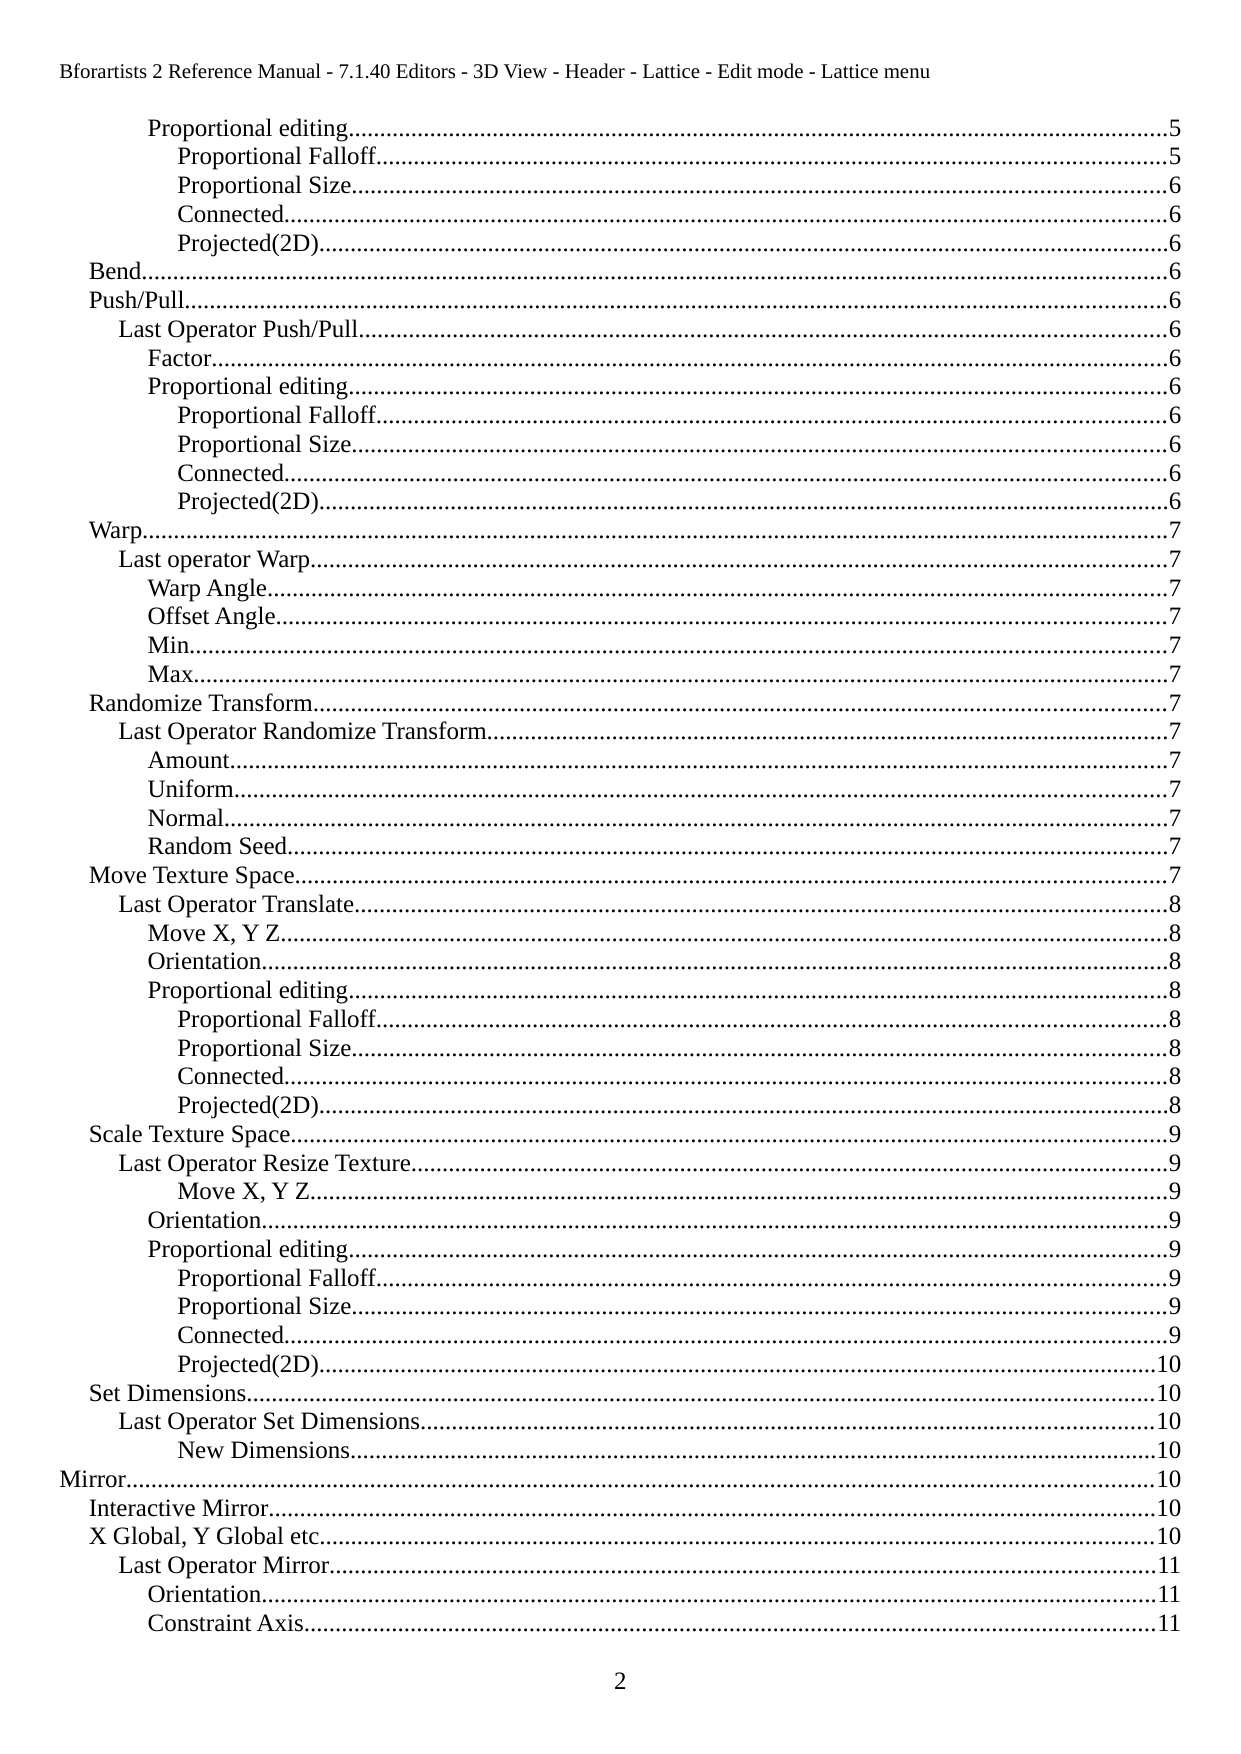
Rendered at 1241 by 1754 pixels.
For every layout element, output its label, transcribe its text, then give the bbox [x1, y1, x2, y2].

text Interactive Mirror 10 [88, 1493, 1181, 1521]
text Constraint Axis 11 [147, 1608, 1181, 1636]
text Orientation 8 [147, 946, 1181, 975]
text Last Operator Mirror 11 [118, 1550, 1181, 1579]
text Proportional Size 8 [177, 1033, 1181, 1061]
text Random Seed 7 [147, 831, 1181, 860]
text Proportional editing 9 [147, 1234, 1181, 1263]
text Factor 6 [147, 343, 1181, 371]
text Last Operator Push/Pull 6 [118, 314, 1181, 343]
text Move X, Y Z 8 [147, 918, 1181, 946]
text Orientation 9 [147, 1205, 1181, 1234]
text Projected(2D) 10 [177, 1349, 1181, 1378]
text Push/Pull 6 [88, 285, 1181, 314]
text Warp Angle 7 [147, 573, 1181, 601]
text Warp 7 [88, 515, 1181, 544]
text Proportional Falloff 8 [177, 1004, 1181, 1033]
text Normal 7 [147, 803, 1181, 831]
text Uniform 7 [147, 774, 1181, 803]
text Scale Texture Space 9 [88, 1119, 1181, 1148]
text Projected(2D) 6 [177, 228, 1181, 256]
text Min 7 [147, 630, 1181, 659]
text Proportional Falloff 5 [177, 141, 1181, 170]
text Move X, Y Z 9 [177, 1176, 1181, 1205]
text Last Operator Randomize Transform 7 [118, 716, 1181, 745]
text Last Operator Translate 8 [118, 889, 1181, 918]
text Proportional Falloff 6 [177, 400, 1181, 429]
text New Dimensions 10 [177, 1435, 1181, 1464]
text Last Operator Resize Texture 9 [118, 1148, 1181, 1176]
text Move Texture Space 7 [88, 860, 1181, 889]
text Proportional editing 5 [147, 113, 1181, 141]
text Randomize Transform 7 [88, 688, 1181, 716]
text Amount 7 [147, 745, 1181, 774]
text Last Operator Set Dimensions 10 [118, 1406, 1181, 1435]
text Offset Angle 7 [147, 601, 1181, 630]
text Projected(2D) 8 [177, 1090, 1181, 1119]
text Proportional Size 6 [177, 170, 1181, 199]
text X Global, Y Global etc. 10 [88, 1521, 1181, 1550]
text Proportional editing 6 [147, 371, 1181, 400]
text Orientation 11 [147, 1579, 1181, 1608]
text Mirror 10 [59, 1464, 1181, 1493]
text Proportional editing 8 [147, 975, 1181, 1004]
text Proportional Size 6 [177, 429, 1181, 458]
text Connected 6 [177, 458, 1181, 486]
text Max 7 [147, 659, 1181, 688]
text Proportional Falloff 9 [177, 1263, 1181, 1291]
text Bend 6 [88, 256, 1181, 285]
text Connected 9 [177, 1320, 1181, 1349]
text Proportional Size 9 [177, 1291, 1181, 1320]
text Last operator Warp 7 [118, 544, 1181, 573]
text Connected 8 [177, 1061, 1181, 1090]
text Projected(2D) 6 [177, 486, 1181, 515]
text Set Dimensions 10 [88, 1378, 1181, 1406]
text Connected 6 [177, 199, 1181, 228]
